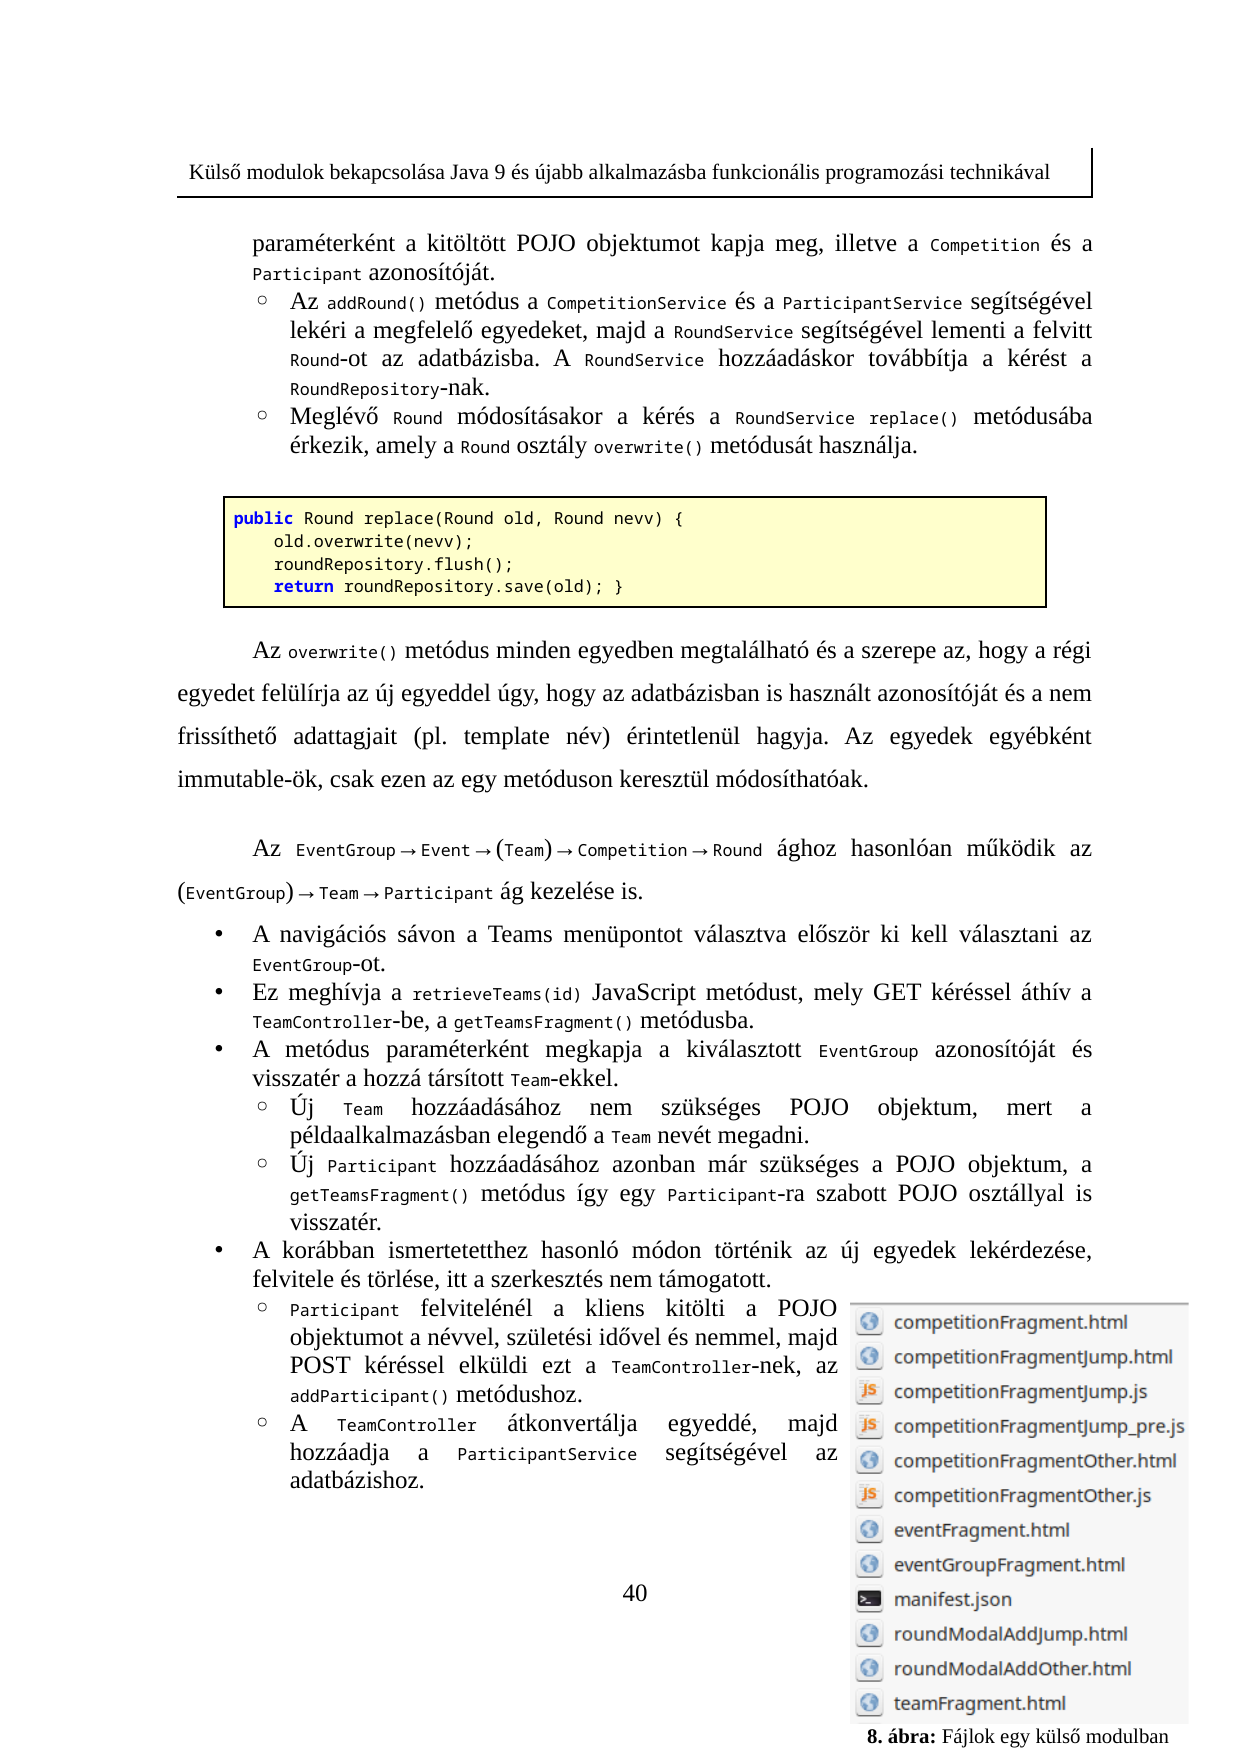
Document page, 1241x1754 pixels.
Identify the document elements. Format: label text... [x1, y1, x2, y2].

picture [850, 1302, 1189, 1724]
list Új Team hozzáadásához nem szükséges POJO objektum, mert a példaalkalmazásban elegendő a Team nevét megadni. [252, 1092, 1093, 1149]
list paraméterként a kitöltött POJO objektumot kapja meg, illetve a Competition és a Participant azonosítóját. [214, 228, 1093, 286]
list A metódus paraméterként megkapja a kiválasztott EventGroup azonosítóját és visszatér a hozzá társított Team-ekkel. [214, 1034, 1093, 1092]
list Új Participant hozzáadásához azonban már szükséges a POJO objektum, a getTeamsFragment() metódus így egy Participant-ra szabott POJO osztállyal is visszatér. [252, 1149, 1093, 1235]
text public Round replace(Round old, Round nevv) { old.overwrite(nevv); roundRepository.flush(); return roundRepository.save(old); } [234, 507, 1036, 598]
list Az addRound() metódus a CompetitionService és a ParticipantService segítségével lekéri a megfelelő egyedeket, majd a RoundService segítségével lementi a felvitt Round-ot az adatbázisba. A RoundService hozzáadáskor továbbítja a kérést a RoundRepository-nak. [252, 286, 1093, 401]
list Ez meghívja a retrieveTeams(id) JavaScript metódust, mely GET kéréssel áthív a TeamController-be, a getTeamsFragment() metódusba. [214, 977, 1093, 1034]
list A navigációs sávon a Teams menüpontot választva először ki kell választani az EventGroup-ot. [214, 919, 1093, 977]
text Az overwrite() metódus minden egyedben megtalálható és a szerepe az, hogy a régi egyedet felülírja az új egyeddel úgy, hogy az adatbázisban is használt azonosítóját és a nem frissíthető adattagjait (pl. template név) érintetlenül hagyja. Az egyedek egyébként immutable-ök, csak ezen az egy metóduson keresztül módosíthatóak. [177, 484, 1093, 793]
list Meglévő Round módosításakor a kérés a RoundService replace() metódusába érkezik, amely a Round osztály overwrite() metódusát használja. [252, 401, 1093, 458]
list A TeamController átkonvertálja egyeddé, majd hozzáadja a ParticipantService segítségével az adatbázishoz. [252, 1408, 850, 1494]
list Participant felvitelénél a kliens kitölti a POJO objektumot a névvel, születési idővel és nemmel, majd POST kéréssel elküldi ezt a TeamController-nek, az addParticipant() metódushoz. [252, 1293, 1093, 1408]
list A korábban ismertetetthez hasonló módon történik az új egyedek lekérdezése, felvitele és törlése, itt a szerkesztés nem támogatott. [214, 1235, 1093, 1293]
text Az EventGroup→Event→(Team)→Competition→Round ághoz hasonlóan működik az (EventGroup)→Team→Participant ág kezelése is. [177, 833, 1093, 905]
list 8. ábra: Fájlok egy külső modulban [850, 1724, 1186, 1748]
